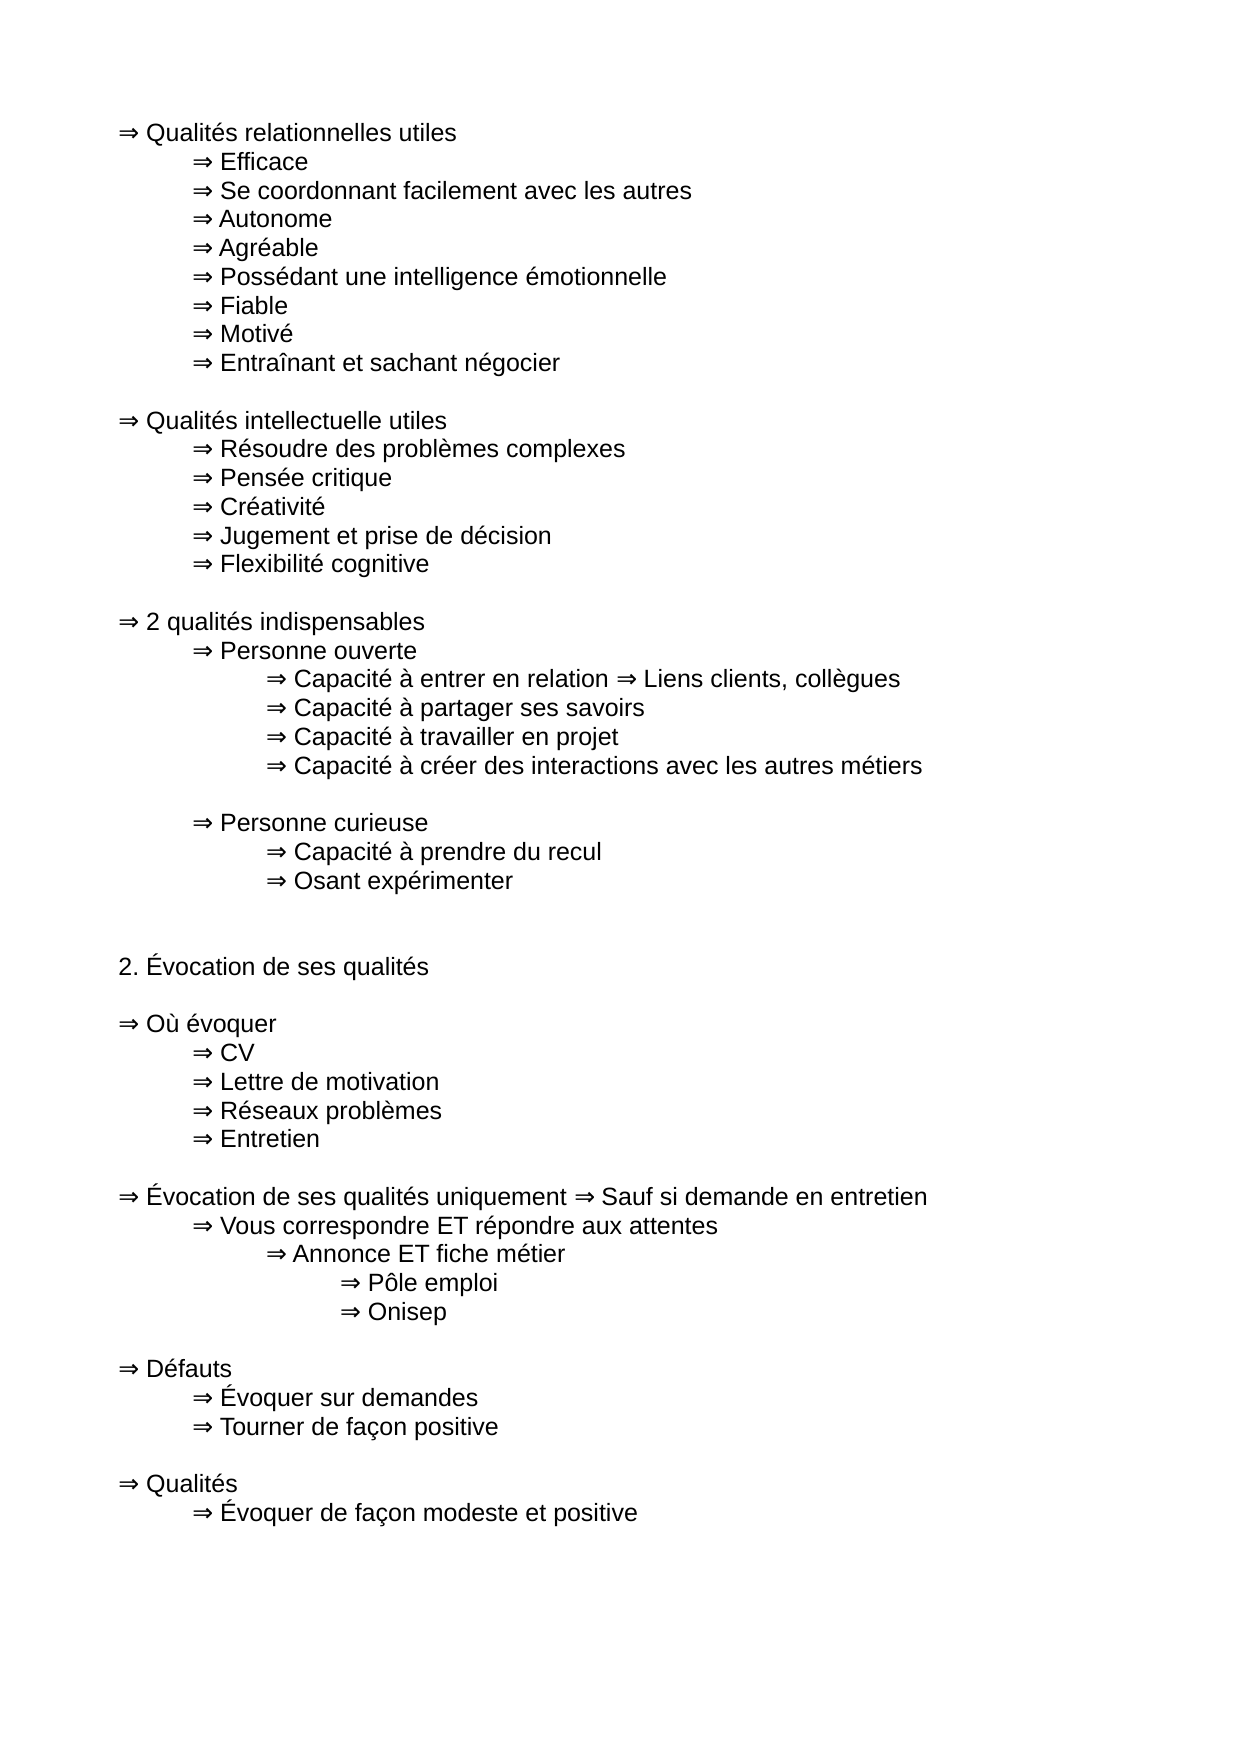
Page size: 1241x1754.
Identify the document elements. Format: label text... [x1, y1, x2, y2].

text ⇒ Qualités [118, 1469, 1122, 1498]
text ⇒ Évocation de ses qualités uniquement ⇒ Sauf si demande en entretien [118, 1182, 1122, 1211]
text ⇒ Résoudre des problèmes complexes [118, 434, 1122, 463]
text ⇒ Entretien [118, 1124, 1122, 1153]
text ⇒ Autonome [118, 204, 1122, 233]
text ⇒ Motivé [118, 319, 1122, 348]
text ⇒ Évoquer sur demandes [118, 1383, 1122, 1412]
text ⇒ Onisep [118, 1297, 1122, 1326]
text ⇒ CV [118, 1038, 1122, 1067]
text ⇒ Tourner de façon positive [118, 1412, 1122, 1441]
text ⇒ Capacité à prendre du recul [118, 837, 1122, 866]
text ⇒ Où évoquer [118, 1009, 1122, 1038]
text 2. Évocation de ses qualités [118, 952, 1122, 981]
text ⇒ Réseaux problèmes [118, 1096, 1122, 1124]
text ⇒ Capacité à travailler en projet [118, 722, 1122, 751]
text ⇒ Annonce ET fiche métier [118, 1239, 1122, 1268]
text ⇒ Lettre de motivation [118, 1067, 1122, 1096]
text ⇒ Entraînant et sachant négocier [118, 348, 1122, 377]
text ⇒ Capacité à créer des interactions avec les autres métiers [118, 751, 1122, 779]
text ⇒ Osant expérimenter [118, 866, 1122, 894]
text ⇒ Personne ouverte [118, 636, 1122, 664]
text ⇒ Possédant une intelligence émotionnelle [118, 262, 1122, 291]
text ⇒ Personne curieuse [118, 808, 1122, 837]
text ⇒ Se coordonnant facilement avec les autres [118, 176, 1122, 204]
text ⇒ Pôle emploi [118, 1268, 1122, 1297]
text ⇒ Défauts [118, 1354, 1122, 1383]
text ⇒ Capacité à entrer en relation ⇒ Liens clients, collègues [118, 664, 1122, 693]
text ⇒ Pensée critique [118, 463, 1122, 492]
text ⇒ Qualités intellectuelle utiles [118, 406, 1122, 434]
text ⇒ Vous correspondre ET répondre aux attentes [118, 1211, 1122, 1239]
text ⇒ Jugement et prise de décision [118, 521, 1122, 549]
text ⇒ Créativité [118, 492, 1122, 521]
text ⇒ Capacité à partager ses savoirs [118, 693, 1122, 722]
text ⇒ Évoquer de façon modeste et positive [118, 1498, 1122, 1527]
text ⇒ Agréable [118, 233, 1122, 262]
text ⇒ Efficace [118, 147, 1122, 176]
text ⇒ Qualités relationnelles utiles [118, 118, 1122, 147]
text ⇒ Fiable [118, 291, 1122, 319]
text ⇒ Flexibilité cognitive [118, 549, 1122, 578]
text ⇒ 2 qualités indispensables [118, 607, 1122, 636]
